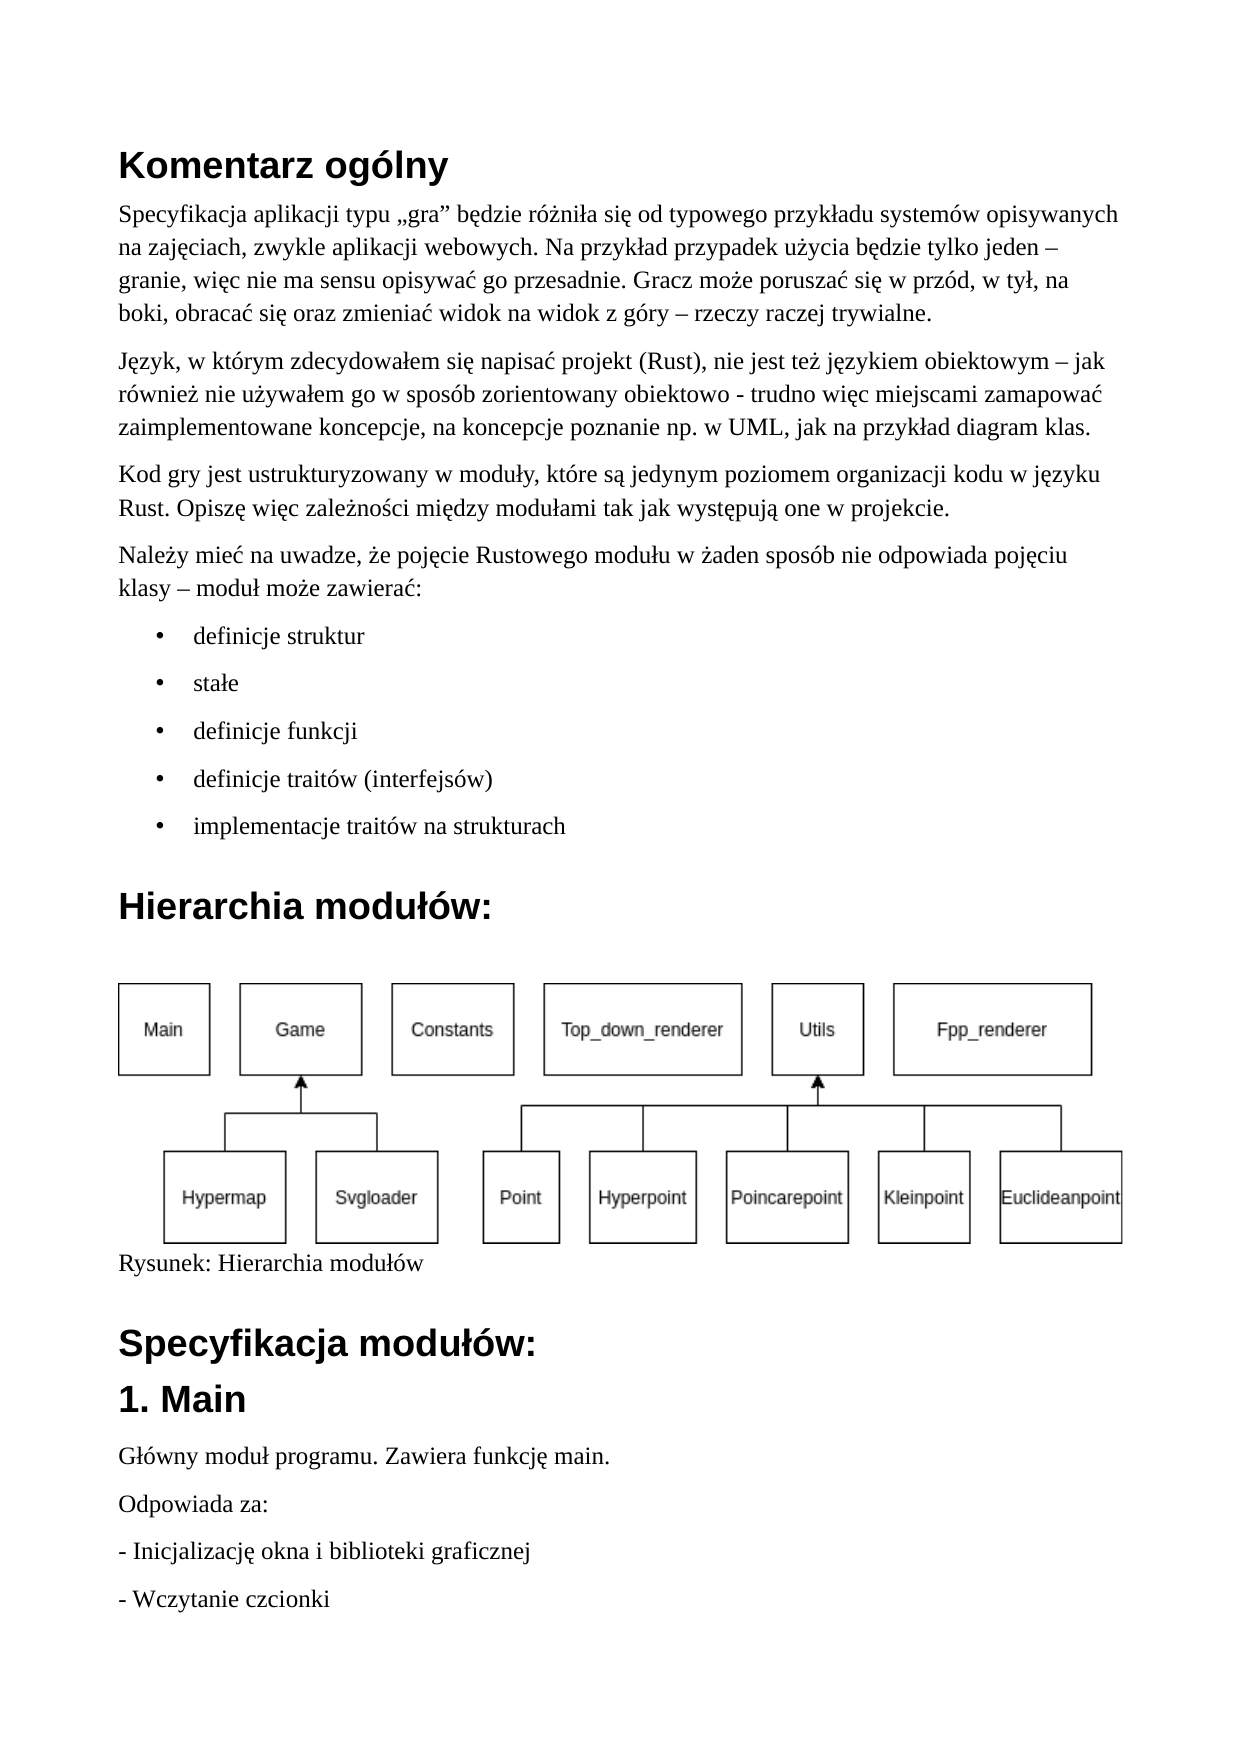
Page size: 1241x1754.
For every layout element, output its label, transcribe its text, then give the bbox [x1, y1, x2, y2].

subtitle Hierarchia modułów: [118, 884, 1122, 971]
text Główny moduł programu. Zawiera funkcję main. [118, 1441, 1122, 1470]
text Odpowiada za: [118, 1489, 1122, 1517]
text Kod gry jest ustrukturyzowany w moduły, które są jedynym poziomem organizacji kodu w języku Rust. Opiszę więc zależności między modułami tak jak występują one w projekcie. [118, 459, 1122, 521]
subtitle Komentarz ogólny [118, 143, 1122, 187]
text Specyfikacja aplikacji typu „gra” będzie różniła się od typowego przykładu systemów opisywanych na zajęciach, zwykle aplikacji webowych. Na przykład przypadek użycia będzie tylko jeden – granie, więc nie ma sensu opisywać go przesadnie. Gracz może poruszać się w przód, w tył, na boki, obracać się oraz zmieniać widok na widok z góry – rzeczy raczej trywialne. [118, 199, 1122, 327]
list definicje struktur [156, 621, 1122, 649]
text - Wczytanie czcionki [118, 1584, 1122, 1613]
text - Inicjalizację okna i biblioteki graficznej [118, 1536, 1122, 1565]
list implementacje traitów na strukturach [156, 811, 1122, 840]
picture [118, 983, 1123, 1244]
list definicje funkcji [156, 716, 1122, 745]
list stałe [156, 668, 1122, 697]
text Język, w którym zdecydowałem się napisać projekt (Rust), nie jest też językiem obiektowym – jak również nie używałem go w sposób zorientowany obiektowo - trudno więc miejscami zamapować zaimplementowane koncepcje, na koncepcje poznanie np. w UML, jak na przykład diagram klas. [118, 346, 1122, 441]
text 1. Main [118, 1376, 1122, 1420]
text Rysunek: Hierarchia modułów [118, 1244, 1122, 1276]
text Należy mieć na uwadze, że pojęcie Rustowego modułu w żaden sposób nie odpowiada pojęciu klasy – moduł może zawierać: [118, 540, 1122, 602]
list definicje traitów (interfejsów) [156, 764, 1122, 792]
subtitle Specyfikacja modułów: [118, 1320, 1122, 1364]
